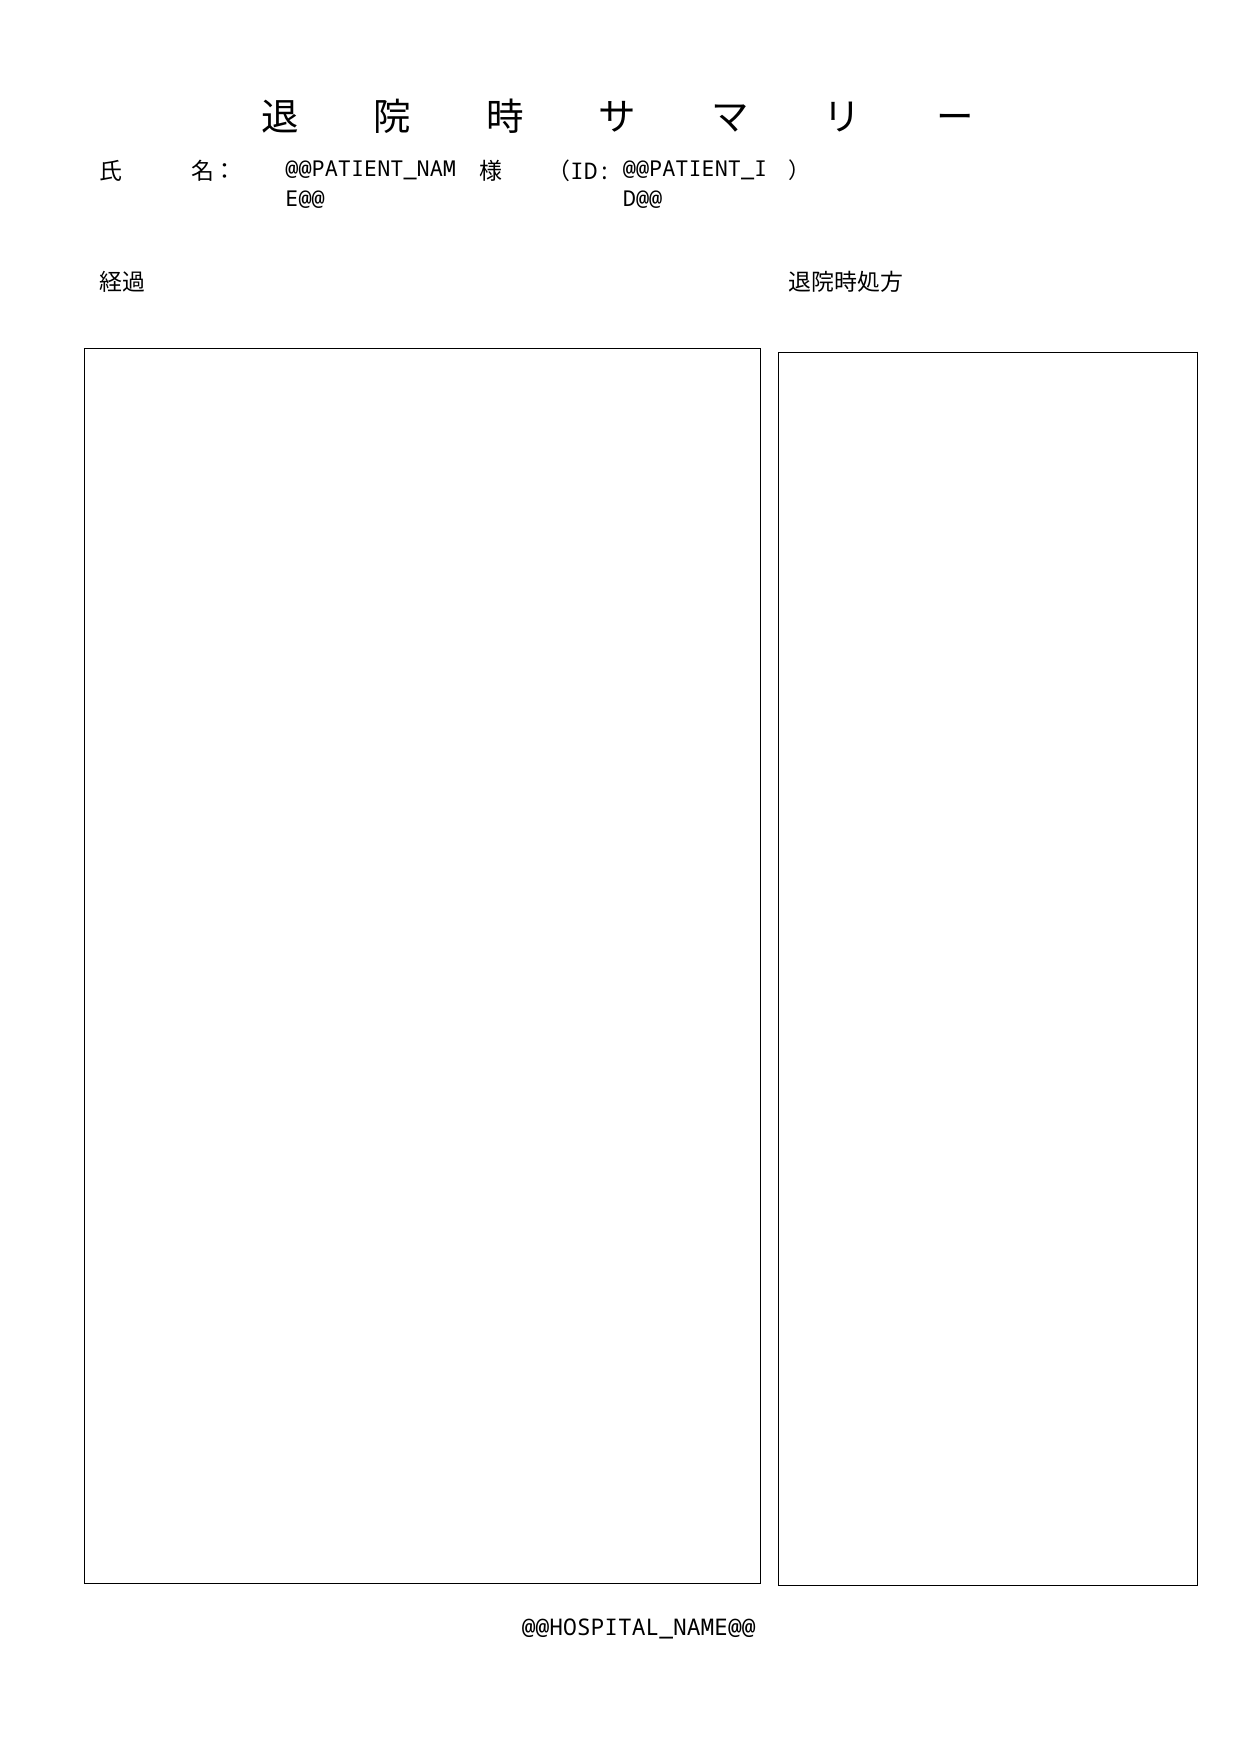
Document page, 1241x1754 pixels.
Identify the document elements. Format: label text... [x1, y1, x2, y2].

table_cell 経過 [94, 259, 279, 303]
table_cell （ID: [528, 147, 617, 218]
table_cell [1009, 259, 1170, 303]
table_cell [66, 147, 93, 218]
table_header 退 院 時 サ マ リ ー [66, 81, 1199, 147]
table_cell [528, 218, 557, 258]
table_cell [617, 218, 690, 258]
table_cell [279, 259, 322, 303]
table_cell [473, 259, 528, 303]
table_cell [473, 218, 528, 258]
table_cell [1170, 218, 1199, 258]
table_cell [528, 259, 557, 303]
table_cell [322, 259, 473, 303]
table_cell [770, 218, 782, 258]
table_cell @@PATIENT_ID@@ [617, 147, 782, 218]
table_cell [690, 218, 770, 258]
table_cell [907, 147, 1009, 218]
table_cell [66, 259, 93, 303]
table_cell [66, 218, 93, 258]
table_cell [751, 259, 782, 303]
table_cell 様 [473, 147, 528, 218]
table_cell 氏 名： [94, 147, 279, 218]
table_cell 退院時処方 [783, 259, 1009, 303]
table_cell [322, 218, 473, 258]
table_cell ） [783, 147, 907, 218]
table_cell [94, 218, 279, 258]
table_cell [279, 218, 322, 258]
table_cell [907, 218, 1009, 258]
table_cell [622, 259, 686, 303]
table_header @@HOSPITAL_NAME@@ [84, 1605, 1193, 1648]
table_cell [558, 218, 617, 258]
table_cell [558, 259, 622, 303]
table_cell [1170, 147, 1199, 218]
table_cell [1009, 147, 1170, 218]
table_cell @@PATIENT_NAME@@ [279, 147, 473, 218]
table_cell [1170, 259, 1199, 303]
table_cell [686, 259, 751, 303]
table_cell [1009, 218, 1170, 258]
table_cell [783, 218, 907, 258]
